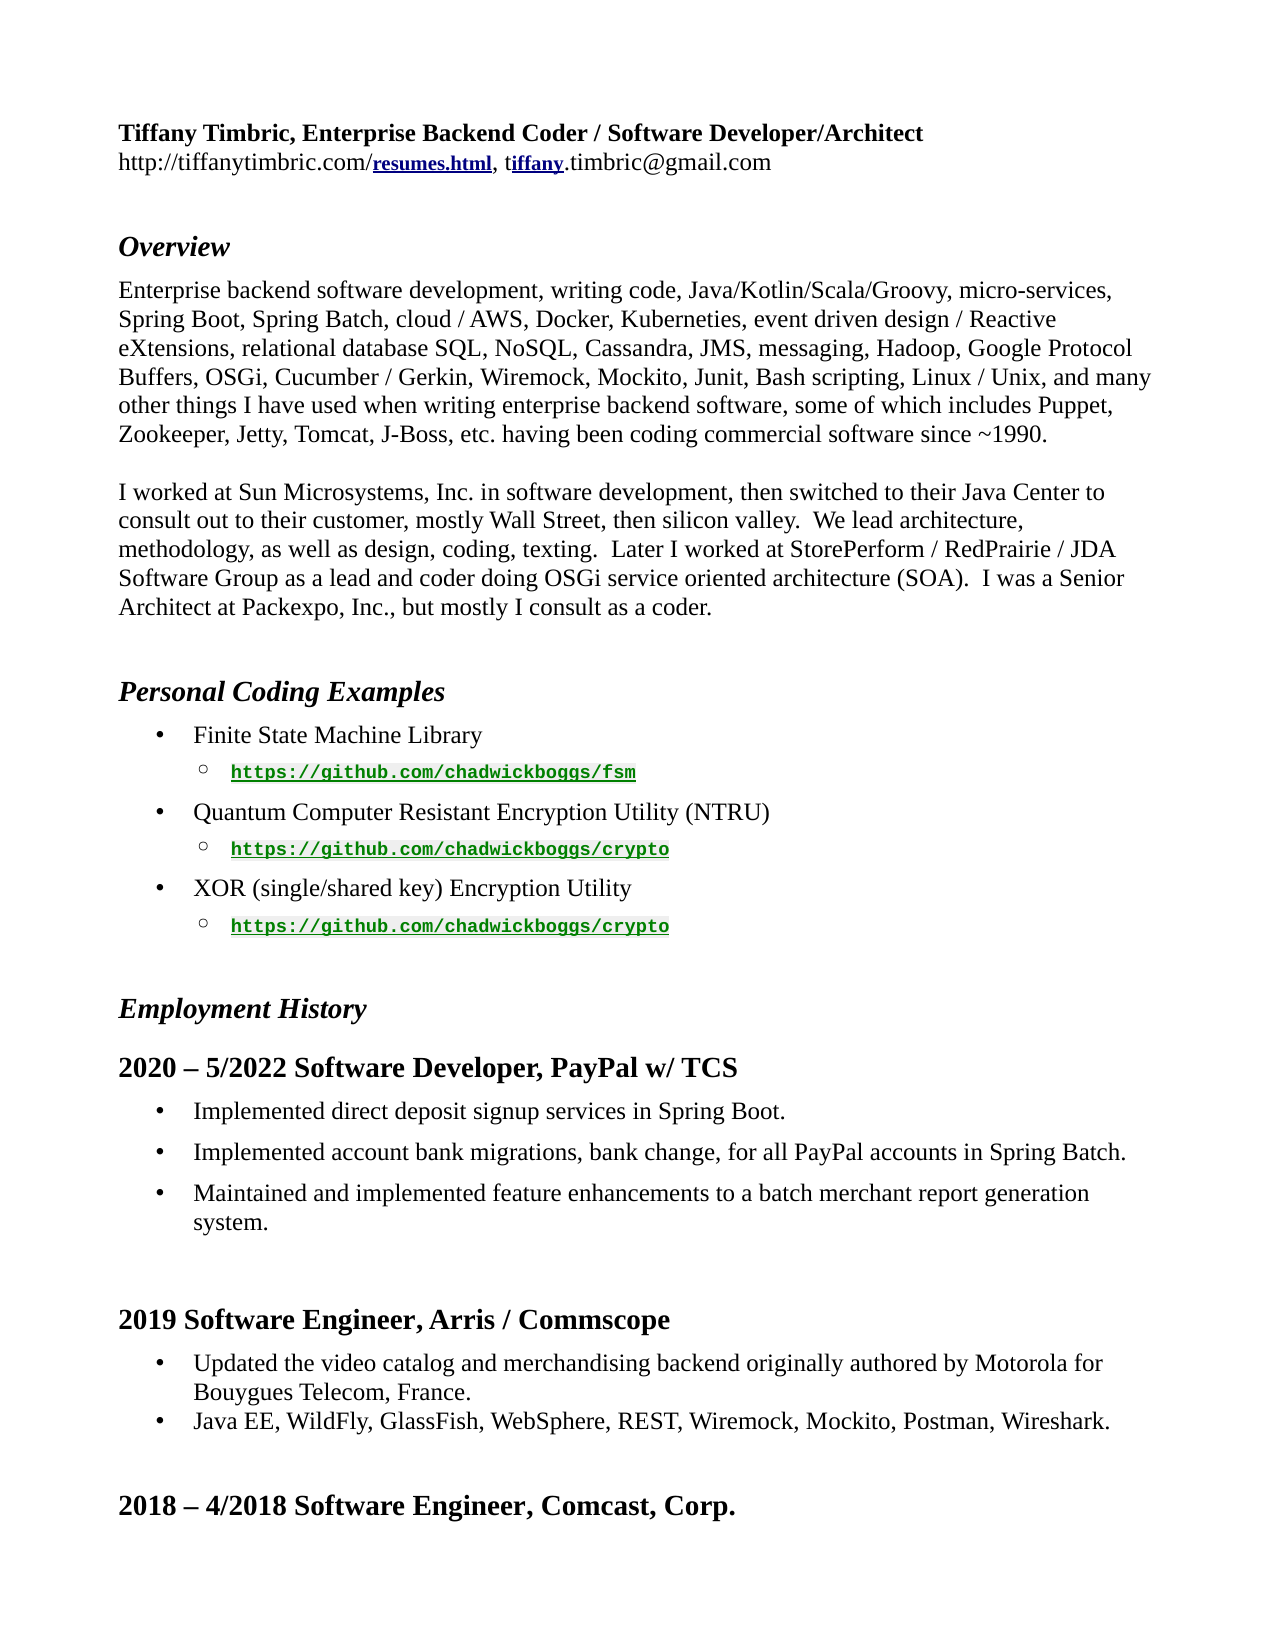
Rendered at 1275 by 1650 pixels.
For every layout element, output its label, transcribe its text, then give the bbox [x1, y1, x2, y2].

list https://github.com/chadwickboggs/fsm [193, 761, 1157, 784]
subtitle Overview [118, 229, 1157, 263]
list Quantum Computer Resistant Encryption Utility (NTRU) [156, 797, 1157, 826]
list https://github.com/chadwickboggs/crypto [193, 915, 1157, 966]
text I worked at Sun Microsystems, Inc. in software development, then switched to their Java Center to consult out to their customer, mostly Wall Street, then silicon valley. We lead architecture, methodology, as well as design, coding, texting. Later I worked at StorePerform / RedPrairie / JDA Software Group as a lead and coder doing OSGi service oriented architecture (SOA). I was a Senior Architect at Packexpo, Inc., but mostly I consult as a coder. [118, 477, 1157, 620]
subtitle 2018 – 4/2018 Software Engineer, Comcast, Corp. [118, 1488, 1157, 1522]
subtitle Tiffany Timbric, Enterprise Backend Coder / Software Developer/Architect http://tiffanytimbric.com/resumes.html, tiffany.timbric@gmail.com [118, 118, 1157, 176]
list Implemented account bank migrations, bank change, for all PayPal accounts in Spring Batch. [156, 1137, 1157, 1166]
list Java EE, WildFly, GlassFish, WebSphere, REST, Wiremock, Mockito, Postman, Wireshark. [156, 1406, 1157, 1434]
subtitle Employment History [118, 991, 1157, 1025]
text Enterprise backend software development, writing code, Java/Kotlin/Scala/Groovy, micro-services, Spring Boot, Spring Batch, cloud / AWS, Docker, Kuberneties, event driven design / Reactive eXtensions, relational database SQL, NoSQL, Cassandra, JMS, messaging, Hadoop, Google Protocol Buffers, OSGi, Cucumber / Gerkin, Wiremock, Mockito, Junit, Bash scripting, Linux / Unix, and many other things I have used when writing enterprise backend software, some of which includes Puppet, Zookeeper, Jetty, Tomcat, J-Boss, etc. having been coding commercial software since ~1990. [118, 275, 1157, 448]
list Implemented direct deposit signup services in Spring Boot. [156, 1096, 1157, 1125]
list https://github.com/chadwickboggs/crypto [193, 838, 1157, 861]
list XOR (single/shared key) Encryption Utility [156, 873, 1157, 902]
list Maintained and implemented feature enhancements to a batch merchant report generation system. [156, 1178, 1157, 1236]
list Finite State Machine Library [156, 720, 1157, 749]
subtitle 2020 – 5/2022 Software Developer, PayPal w/ TCS [118, 1050, 1157, 1083]
list Updated the video catalog and merchandising backend originally authored by Motorola for Bouygues Telecom, France. [156, 1348, 1157, 1406]
subtitle 2019 Software Engineer, Arris / Commscope [118, 1302, 1157, 1336]
subtitle Personal Coding Examples [118, 674, 1157, 708]
